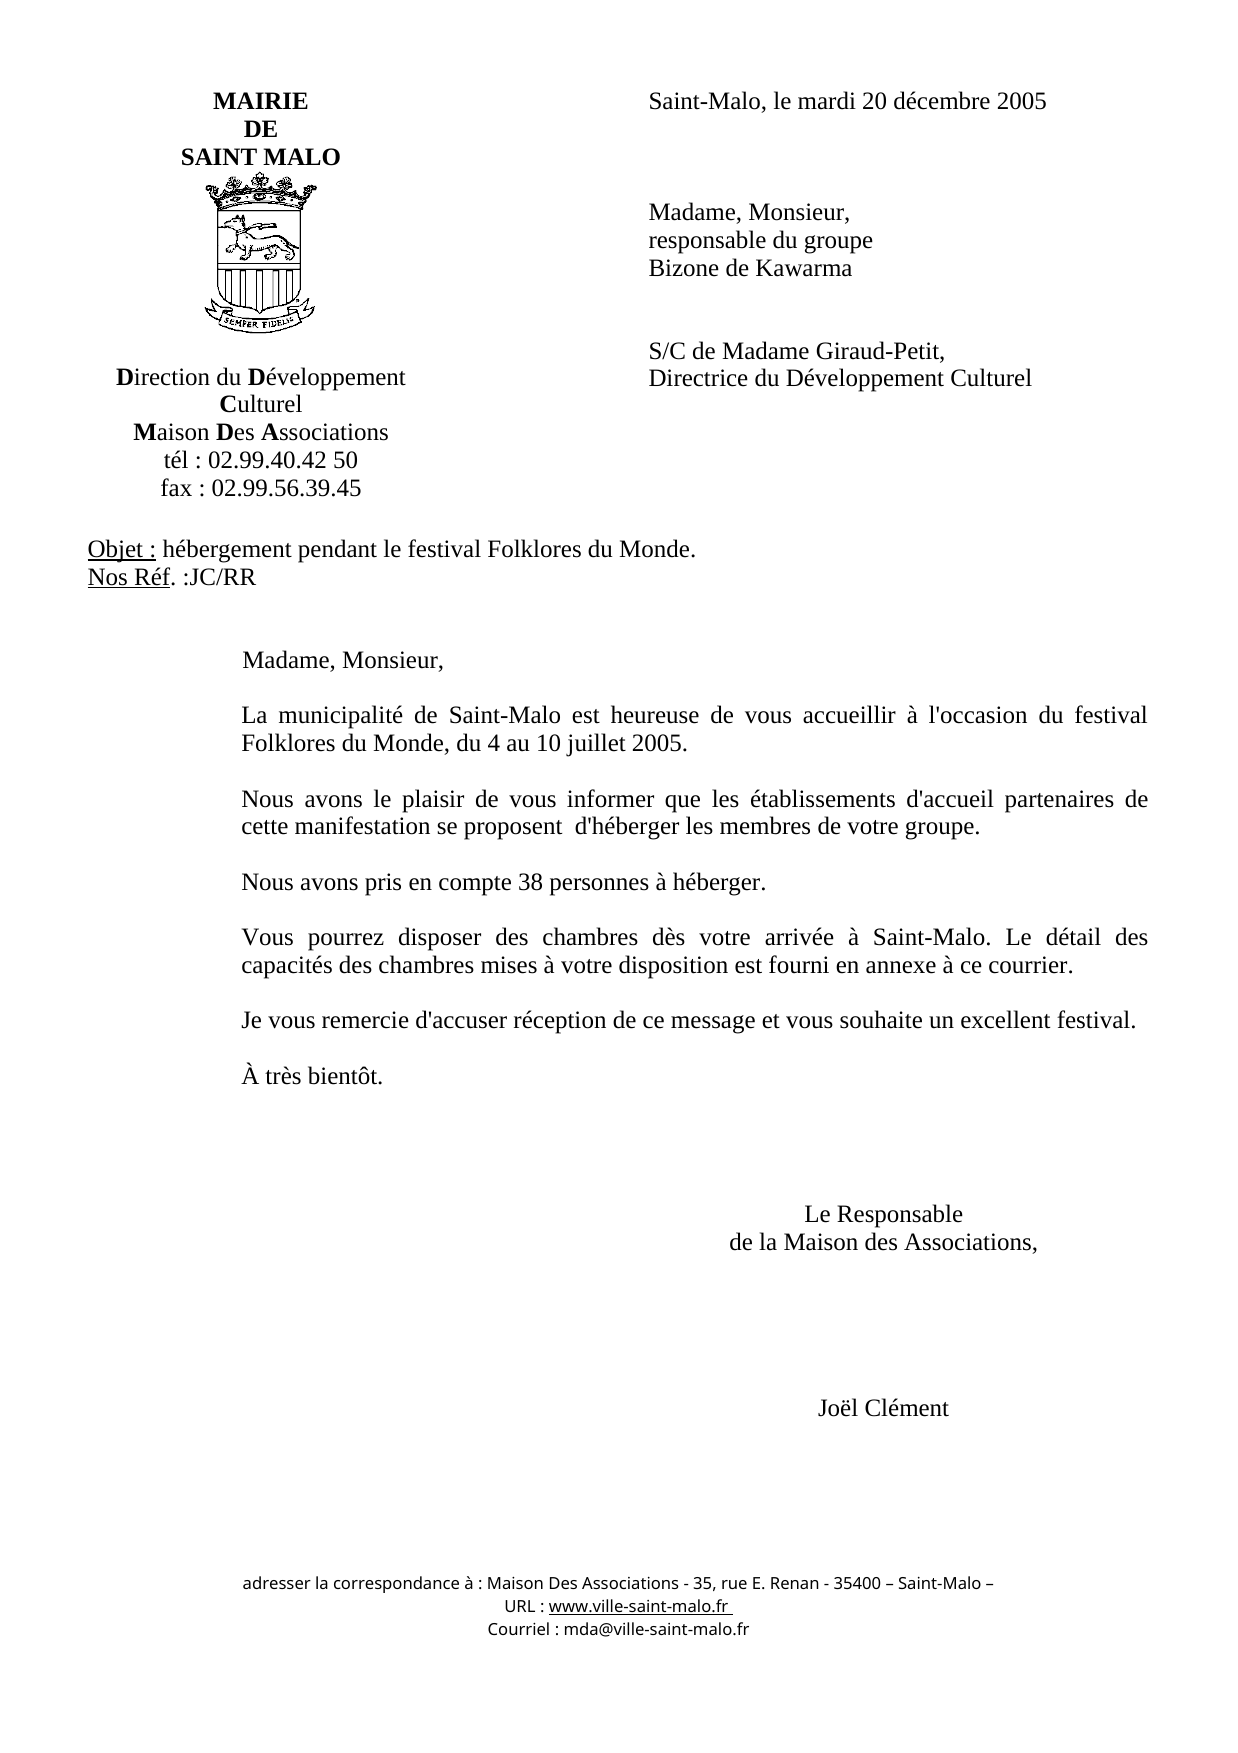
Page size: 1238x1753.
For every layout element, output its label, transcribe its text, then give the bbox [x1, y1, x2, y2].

text Objet : hébergement pendant le festival Folklores du Monde. [87, 535, 1149, 563]
text À très bientôt. [241, 1062, 1149, 1089]
text Vous pourrez disposer des chambres dès votre arrivée à Saint-Malo. Le détail des capacités des chambres mises à votre disposition est fourni en annexe à ce courrier. [241, 923, 1149, 979]
text La municipalité de Saint-Malo est heureuse de vous accueillir à l'occasion du festival Folklores du Monde, du 4 au 10 juillet 2005. [241, 702, 1149, 757]
text Le Responsable [617, 1200, 1149, 1228]
text Joël Clément [617, 1394, 1149, 1422]
text de la Maison des Associations, [617, 1228, 1149, 1256]
text Nous avons le plaisir de vous informer que les établissements d'accueil partenaires de cette manifestation se proposent d'héberger les membres de votre groupe. [241, 785, 1149, 840]
table_header MAIRIE DE SAINT MALO Direction du Développement Culturel Maison Des Associations tél : 02.99.40.42 50 fax : 02.99.56.39.45 [88, 88, 434, 501]
text Je vous remercie d'accuser réception de ce message et vous souhaite un excellent festival. [241, 1006, 1149, 1034]
text Madame, Monsieur, [242, 646, 1149, 674]
text Nous avons pris en compte 38 personnes à héberger. [241, 868, 1149, 896]
table_header Saint-Malo, le mardi 20 décembre 2005 Madame, Monsieur, responsable du groupe Bizone de Kawarma S/C de Madame Giraud-Petit, Directrice du Développement Culturel [434, 88, 1149, 501]
text Nos Réf. :JC/RR [87, 563, 1149, 591]
